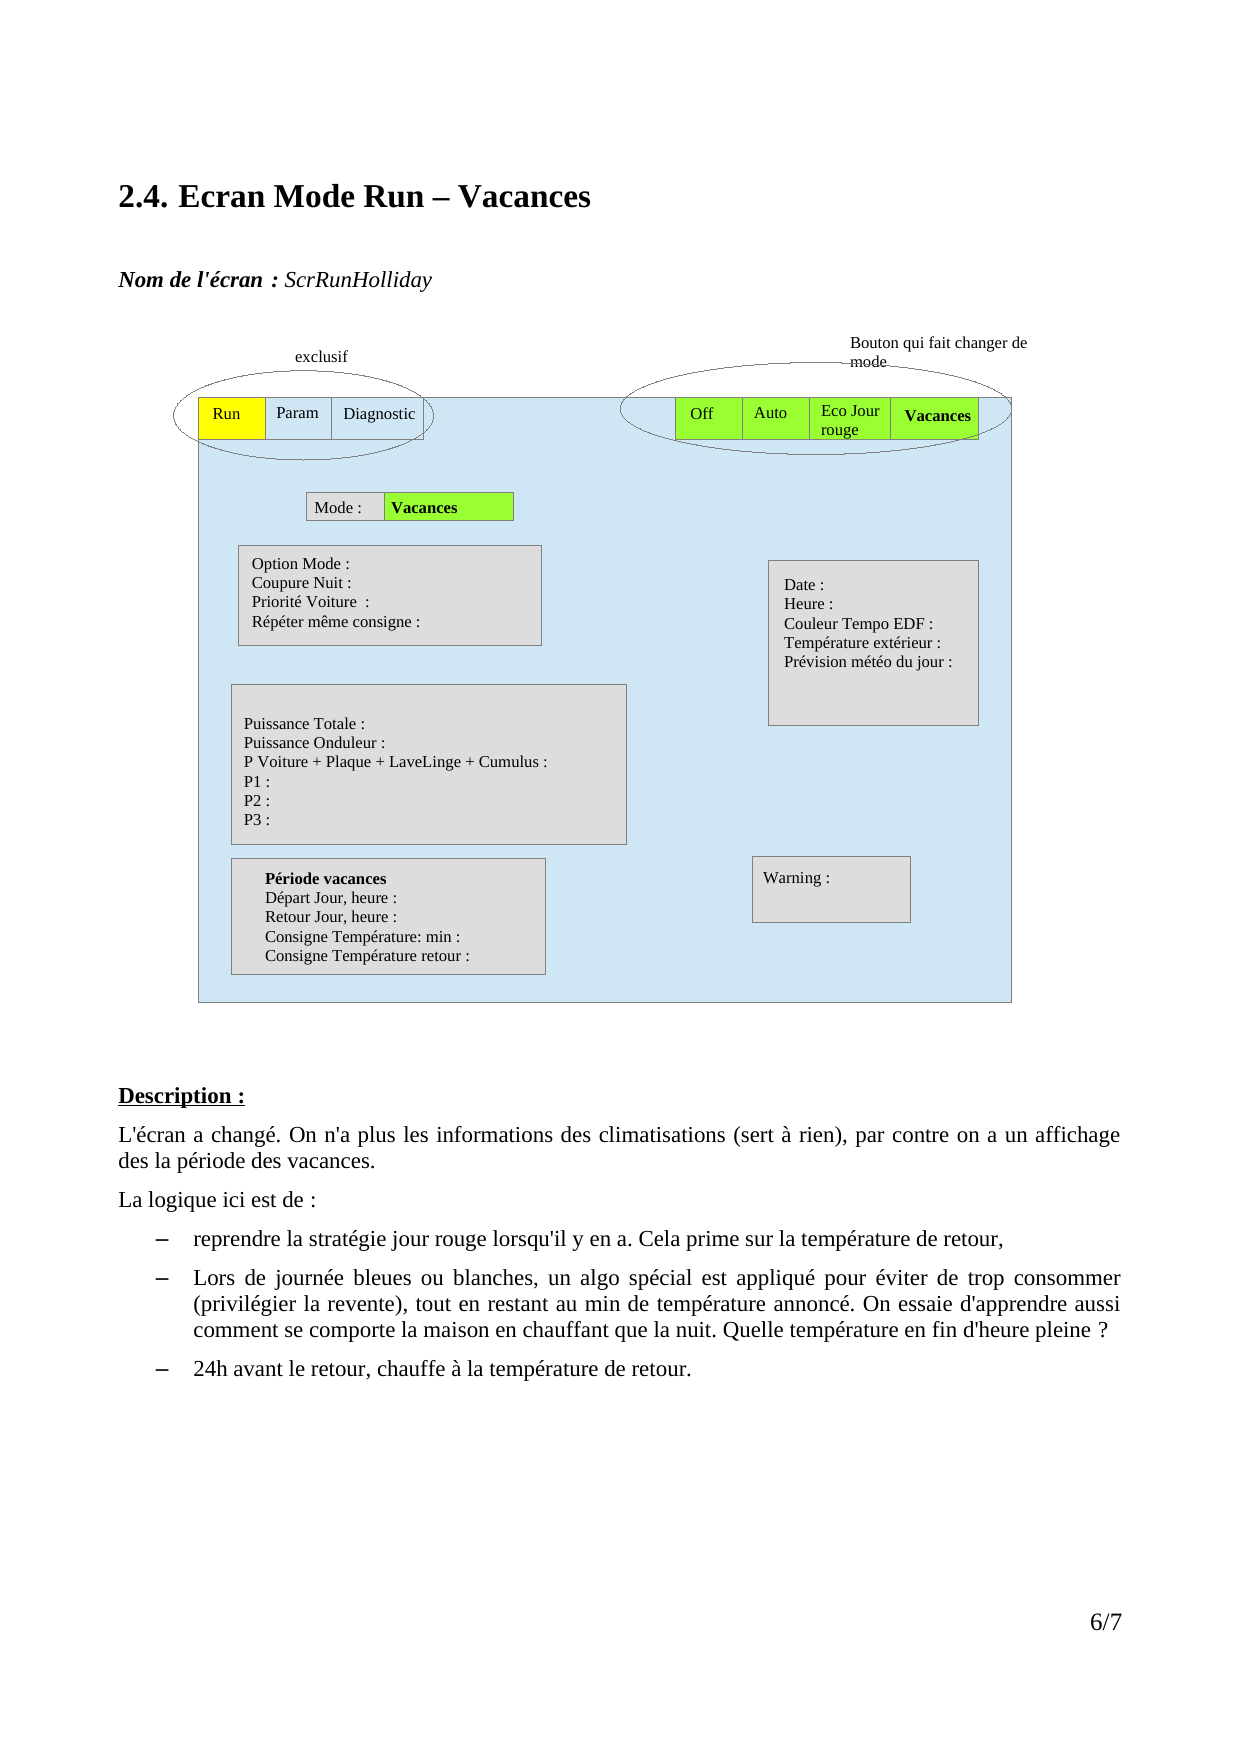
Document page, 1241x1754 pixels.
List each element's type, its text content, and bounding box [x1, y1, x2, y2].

list 24h avant le retour, chauffe à la température de retour. [156, 1355, 1122, 1382]
list reprendre la stratégie jour rouge lorsqu'il y en a. Cela prime sur la température de retour, [156, 1225, 1122, 1251]
text Nom de l'écran : ScrRunHolliday [118, 266, 1122, 292]
text Description : [118, 1082, 1122, 1108]
subtitle Ecran Mode Run – Vacances [118, 176, 1122, 215]
list Lors de journée bleues ou blanches, un algo spécial est appliqué pour éviter de trop consommer (privilégier la revente), tout en restant au min de température annoncé. On essaie d'apprendre aussi comment se comporte la maison en chauffant que la nuit. Quelle température en fin d'heure pleine ? [156, 1264, 1122, 1343]
text L'écran a changé. On n'a plus les informations des climatisations (sert à rien), par contre on a un affichage des la période des vacances. [118, 1121, 1122, 1173]
text La logique ici est de : [118, 1186, 1122, 1212]
